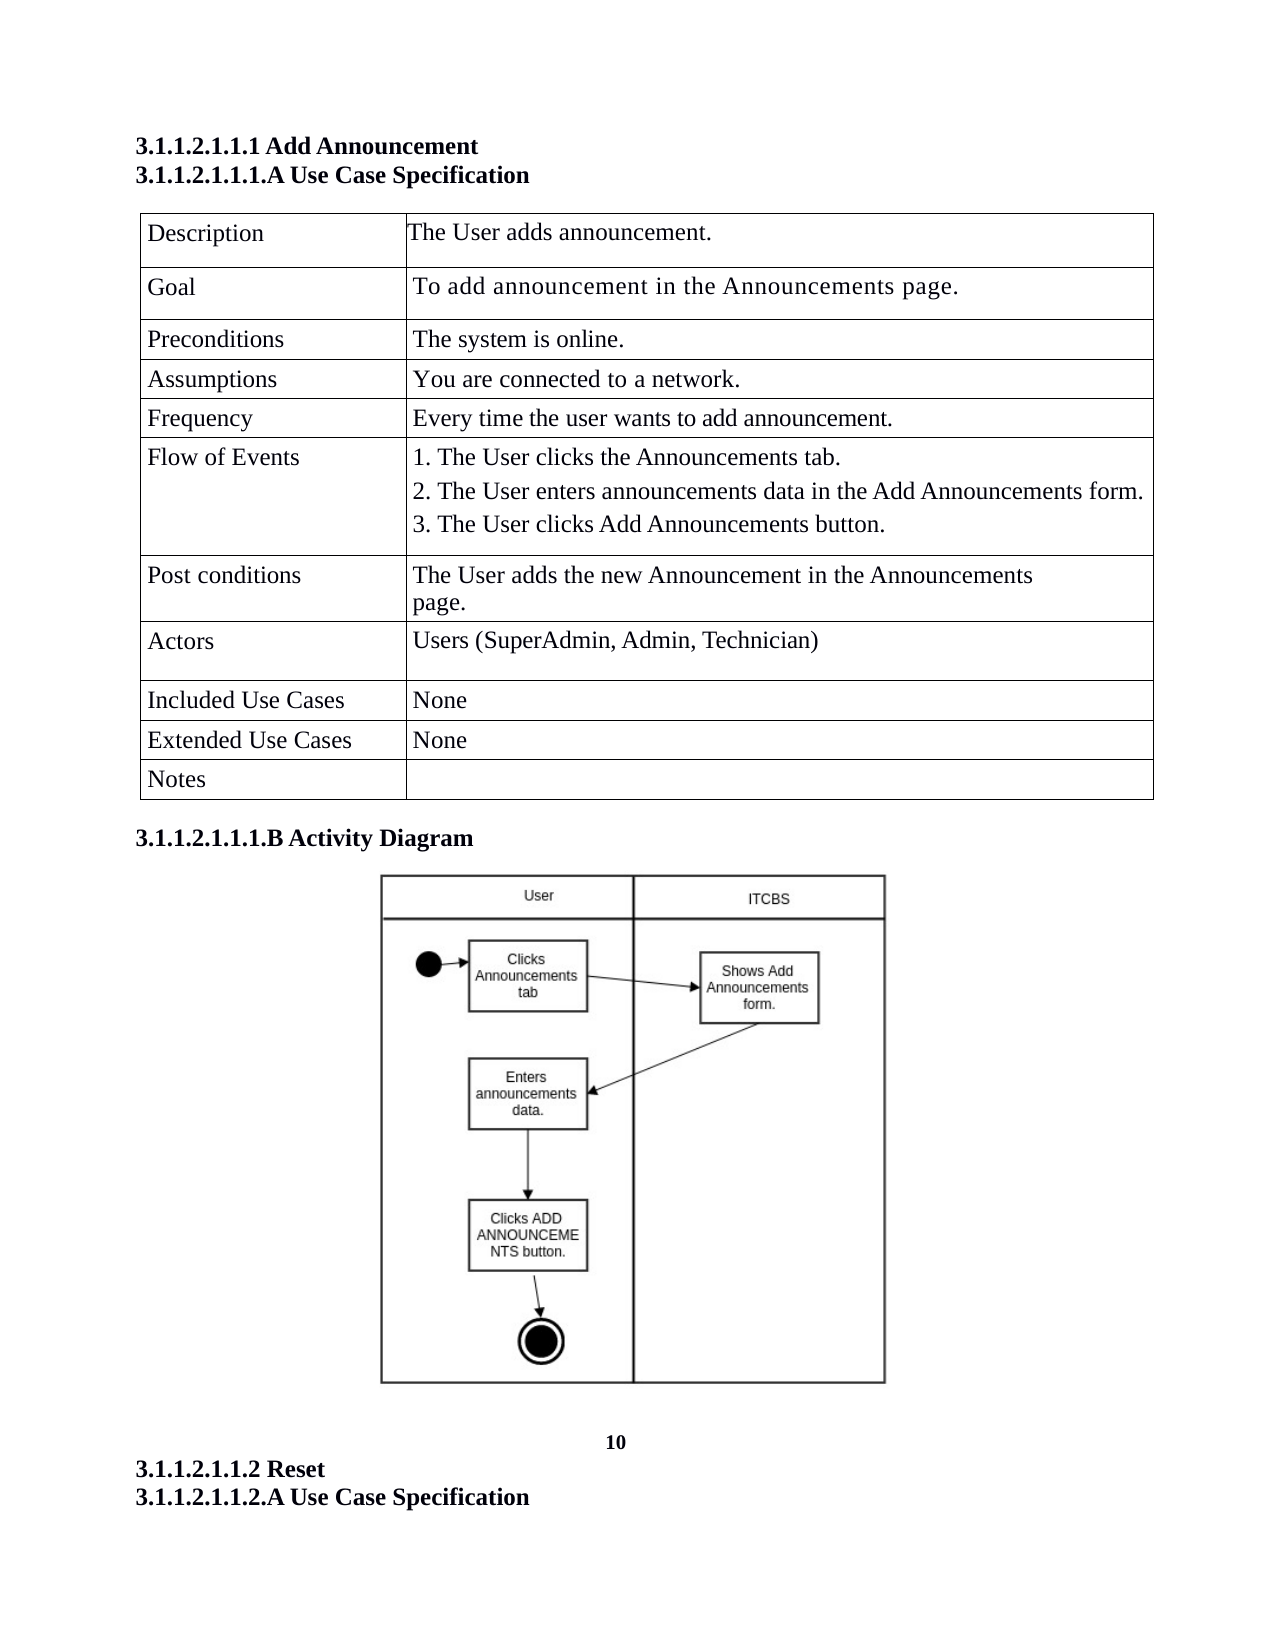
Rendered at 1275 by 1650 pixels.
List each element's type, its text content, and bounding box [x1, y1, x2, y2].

text 10 [135, 1430, 1096, 1454]
table_cell [407, 760, 1153, 799]
table_cell Included Use Cases [141, 681, 406, 720]
table_header The User adds announcement. [407, 214, 1153, 267]
table_cell Extended Use Cases [141, 721, 406, 759]
table_cell To add announcement in the Announcements page. [407, 268, 1153, 319]
table_cell 1. The User clicks the Announcements tab. 2. The User enters announcements data in the Add Announcements form. 3. The User clicks Add Announcements button. [407, 438, 1153, 555]
table_header Description [141, 214, 406, 267]
text 3.1.1.2.1.1.2 Reset [135, 1454, 1096, 1482]
table_cell Notes [141, 760, 406, 799]
text 3.1.1.2.1.1.2.A Use Case Specification [135, 1482, 1096, 1511]
table_cell None [407, 681, 1153, 720]
text 3.1.1.2.1.1.1.B Activity Diagram [135, 823, 1096, 852]
table_cell Flow of Events [141, 438, 406, 555]
table_cell The User adds the new Announcement in the Announcements page. [407, 556, 1153, 621]
text 3.1.1.2.1.1.1 Add Announcement [135, 131, 1096, 160]
table_cell None [407, 721, 1153, 759]
table_cell You are connected to a network. [407, 360, 1153, 398]
text 3.1.1.2.1.1.1.A Use Case Specification [135, 160, 1096, 189]
table_cell The system is online. [407, 320, 1153, 358]
table_cell Goal [141, 268, 406, 319]
table_cell Preconditions [141, 320, 406, 358]
table_cell Every time the user wants to add announcement. [407, 399, 1153, 437]
table_cell Assumptions [141, 360, 406, 398]
table_cell Users (SuperAdmin, Admin, Technician) [407, 622, 1153, 680]
table_cell Frequency [141, 399, 406, 437]
table_cell Post conditions [141, 556, 406, 621]
picture [350, 870, 913, 1399]
table_cell Actors [141, 622, 406, 680]
